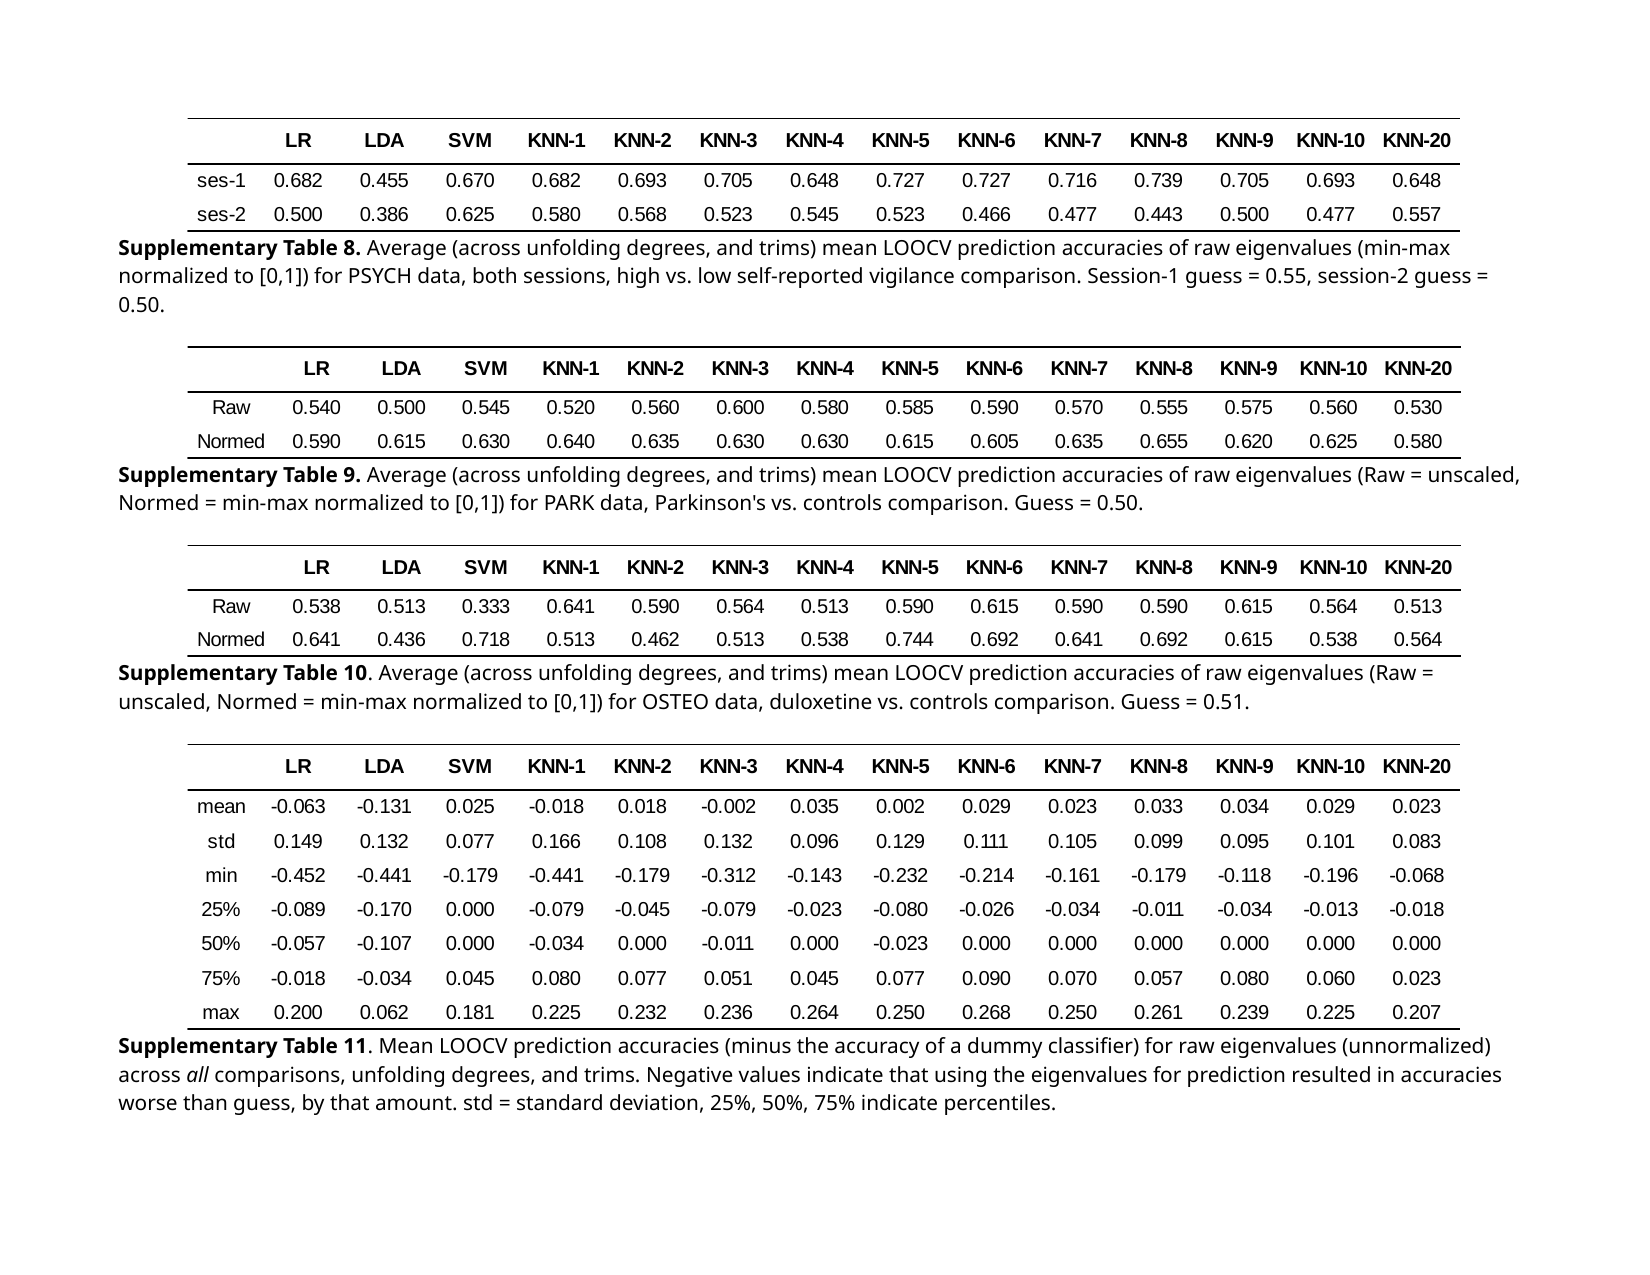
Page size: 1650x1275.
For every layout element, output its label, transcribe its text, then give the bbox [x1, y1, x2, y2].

text Supplementary Table 9. Average (across unfolding degrees, and trims) mean LOOCV prediction accuracies of raw eigenvalues (Raw = unscaled, Normed = min-max normalized to [0,1]) for PARK data, Parkinson's vs. controls comparison. Guess = 0.50. [118, 347, 1532, 517]
text Supplementary Table 10. Average (across unfolding degrees, and trims) mean LOOCV prediction accuracies of raw eigenvalues (Raw = unscaled, Normed = min-max normalized to [0,1]) for OSTEO data, duloxetine vs. controls comparison. Guess = 0.51. [118, 545, 1532, 715]
text Supplementary Table 11. Mean LOOCV prediction accuracies (minus the accuracy of a dummy classifier) for raw eigenvalues (unnormalized) across all comparisons, unfolding degrees, and trims. Negative values indicate that using the eigenvalues for prediction resulted in accuracies worse than guess, by that amount. std = standard deviation, 25%, 50%, 75% indicate percentiles. [118, 744, 1532, 1117]
text Supplementary Table 8. Average (across unfolding degrees, and trims) mean LOOCV prediction accuracies of raw eigenvalues (min-max normalized to [0,1]) for PSYCH data, both sessions, high vs. low self-reported vigilance comparison. Session-1 guess = 0.55, session-2 guess = 0.50. [118, 118, 1532, 318]
